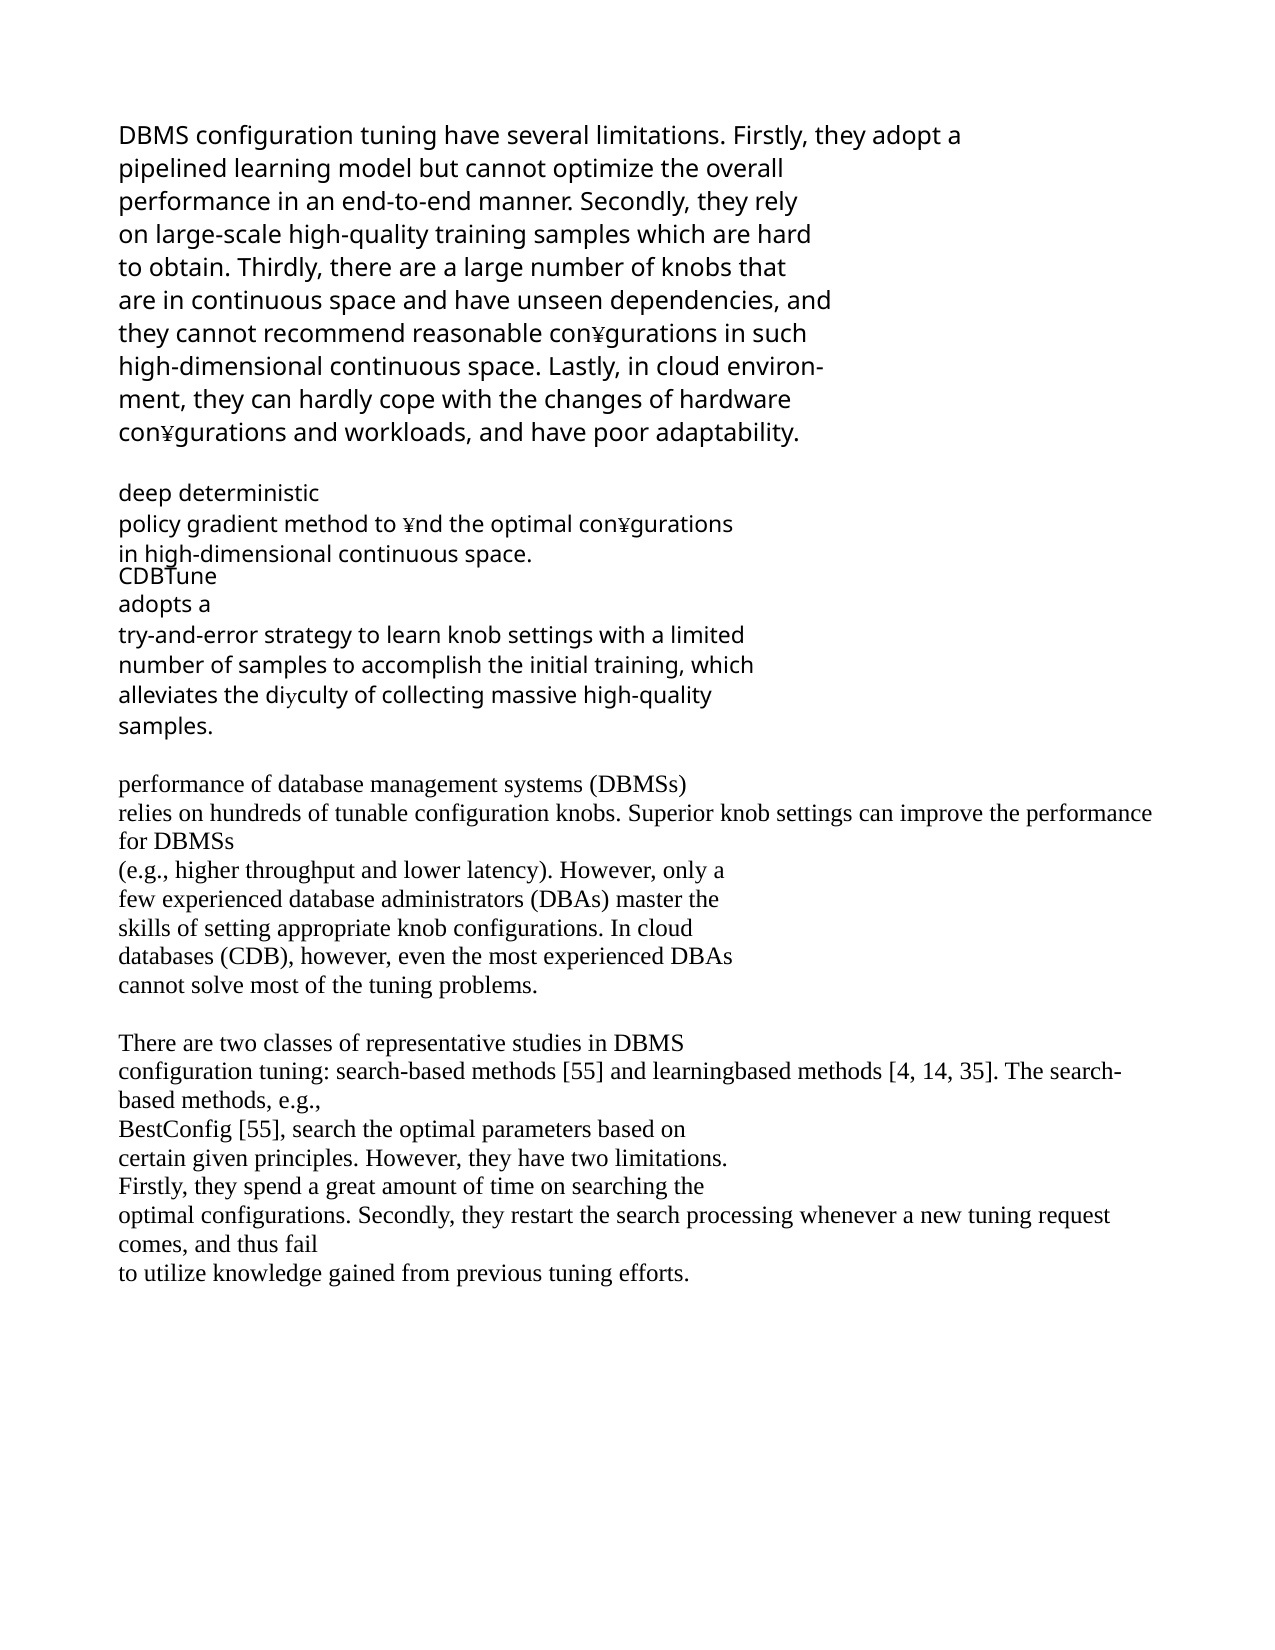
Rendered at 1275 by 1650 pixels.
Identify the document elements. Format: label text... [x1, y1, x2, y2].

text databases (CDB), however, even the most experienced DBAs [118, 941, 1157, 970]
text are in continuous space and have unseen dependencies, and [118, 283, 1157, 316]
text There are two classes of representative studies in DBMS [118, 1028, 1157, 1056]
text ment, they can hardly cope with the changes of hardware [118, 382, 1157, 415]
text certain given principles. However, they have two limitations. [118, 1143, 1157, 1171]
text to obtain. Thirdly, there are a large number of knobs that [118, 250, 1157, 283]
text performance of database management systems (DBMSs) [118, 740, 1157, 798]
text deep deterministic [118, 477, 1157, 508]
text congurations and workloads, and have poor adaptability. [118, 415, 1157, 448]
text they cannot recommend reasonable congurations in such [118, 316, 1157, 349]
text optimal configurations. Secondly, they restart the search processing whenever a new tuning request comes, and thus fail [118, 1200, 1157, 1258]
text try-and-error strategy to learn knob settings with a limited [118, 619, 1157, 649]
text performance in an end-to-end manner. Secondly, they rely [118, 184, 1157, 217]
text high-dimensional continuous space. Lastly, in cloud environ- [118, 349, 1157, 382]
text BestConfig [55], search the optimal parameters based on [118, 1114, 1157, 1143]
text relies on hundreds of tunable configuration knobs. Superior knob settings can improve the performance for DBMSs [118, 798, 1157, 855]
text (e.g., higher throughput and lower latency). However, only a [118, 855, 1157, 884]
text alleviates the diculty of collecting massive high-quality [118, 679, 1157, 710]
text Firstly, they spend a great amount of time on searching the [118, 1171, 1157, 1200]
text number of samples to accomplish the initial training, which [118, 649, 1157, 679]
text configuration tuning: search-based methods [55] and learningbased methods [4, 14, 35]. The search-based methods, e.g., [118, 1056, 1157, 1114]
text samples. [118, 710, 1157, 740]
text DBMS configuration tuning have several limitations. Firstly, they adopt a [118, 118, 1157, 151]
text cannot solve most of the tuning problems. [118, 970, 1157, 999]
text adopts a [118, 589, 1157, 619]
text pipelined learning model but cannot optimize the overall [118, 151, 1157, 184]
text policy gradient method to nd the optimal congurations [118, 508, 1157, 539]
text to utilize knowledge gained from previous tuning efforts. [118, 1258, 1157, 1286]
text on large-scale high-quality training samples which are hard [118, 217, 1157, 250]
text few experienced database administrators (DBAs) master the [118, 884, 1157, 913]
text in high-dimensional continuous space. [118, 539, 1157, 569]
text skills of setting appropriate knob configurations. In cloud [118, 913, 1157, 941]
text CDBTune [118, 569, 1157, 589]
